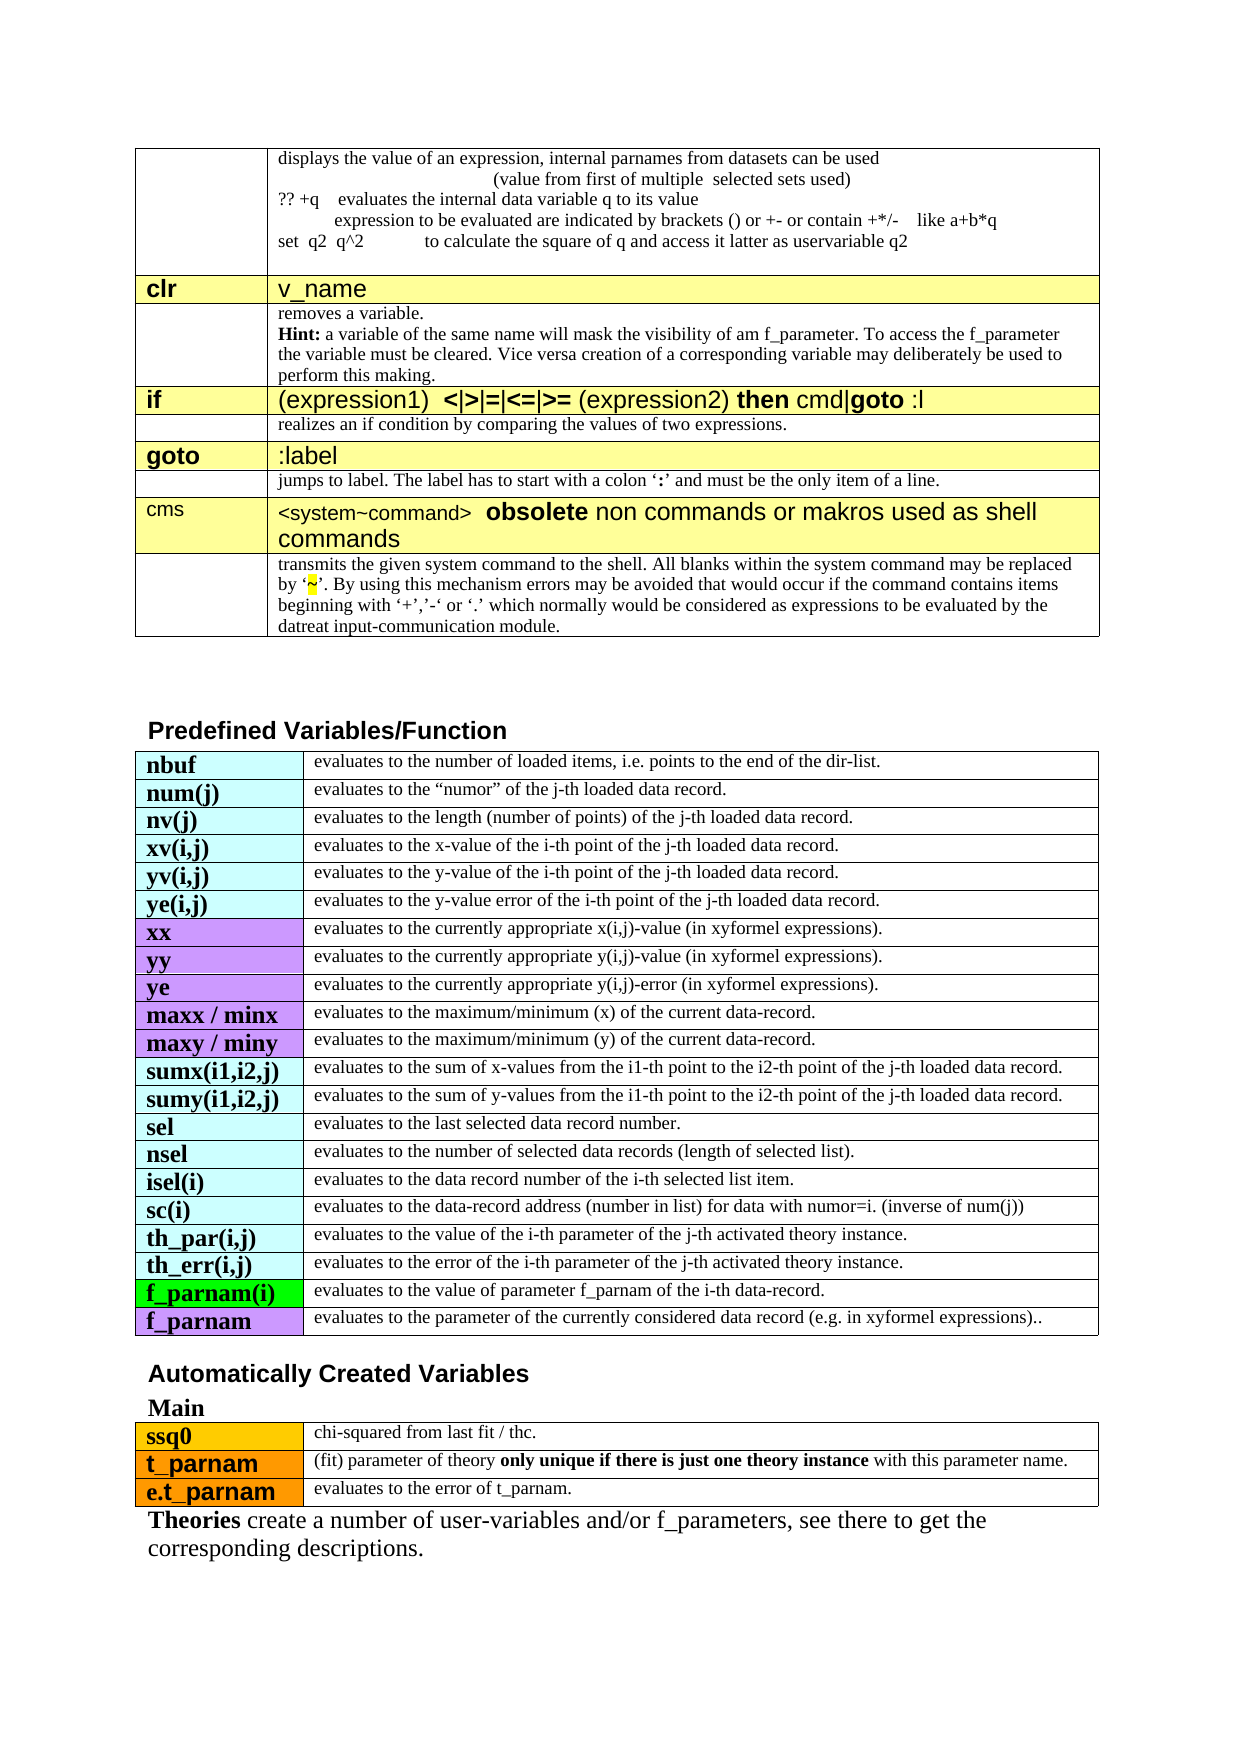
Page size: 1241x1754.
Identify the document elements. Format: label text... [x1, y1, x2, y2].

table_cell evaluates to the parameter of the currently considered data record (e.g. in xyformel expressions).. [304, 1308, 1098, 1335]
table_cell goto [136, 442, 267, 469]
table_cell evaluates to the length (number of points) of the j-th loaded data record. [304, 808, 1098, 834]
subtitle Automatically Created Variables [148, 1360, 1092, 1388]
text Theories create a number of user-variables and/or f_parameters, see there to get the corresponding descriptions. [148, 1507, 1092, 1561]
table_cell evaluates to the currently appropriate y(i,j)-value (in xyformel expressions). [304, 947, 1098, 973]
table_cell yv(i,j) [136, 863, 303, 890]
table_cell displays the value of an expression, internal parnames from datasets can be used (value from first of multiple selected sets used) ?? +q evaluates the internal data variable q to its value expression to be evaluated are indicated by brackets () or +- or contain +*/- like a+b*q set q2 q^2 to calculate the square of q and access it latter as uservariable q2 [268, 149, 1099, 274]
table_cell ye(i,j) [136, 891, 303, 918]
table_cell evaluates to the error of t_parnam. [304, 1479, 1098, 1506]
table_cell th_err(i,j) [136, 1253, 303, 1279]
table_cell t_parnam [136, 1451, 303, 1478]
table_cell evaluates to the x-value of the i-th point of the j-th loaded data record. [304, 835, 1098, 862]
table_cell maxy / miny [136, 1030, 303, 1057]
table_cell <system~command> obsolete non commands or makros used as shell commands [268, 498, 1099, 553]
table_header chi-squared from last fit / thc. [304, 1423, 1098, 1450]
table_cell v_name [268, 276, 1099, 303]
table_cell maxx / minx [136, 1002, 303, 1029]
table_cell [136, 304, 267, 386]
table_cell evaluates to the error of the i-th parameter of the j-th activated theory instance. [304, 1253, 1098, 1279]
table_cell (expression1) <|>|=|<=|>= (expression2) then cmd|goto :l [268, 387, 1099, 414]
subtitle Predefined Variables/Function [148, 717, 1092, 745]
table_cell evaluates to the maximum/minimum (x) of the current data-record. [304, 1002, 1098, 1029]
table_cell f_parnam [136, 1308, 303, 1335]
table_cell evaluates to the sum of y-values from the i1-th point to the i2-th point of the j-th loaded data record. [304, 1086, 1098, 1112]
table_header nbuf [136, 752, 303, 779]
table_cell isel(i) [136, 1169, 303, 1196]
table_cell e.t_parnam [136, 1479, 303, 1506]
table_cell evaluates to the last selected data record number. [304, 1114, 1098, 1140]
table_cell sumx(i1,i2,j) [136, 1058, 303, 1085]
table_cell evaluates to the data-record address (number in list) for data with numor=i. (inverse of num(j)) [304, 1197, 1098, 1224]
table_cell jumps to label. The label has to start with a colon ‘:’ and must be the only item of a line. [268, 471, 1099, 497]
table_cell th_par(i,j) [136, 1225, 303, 1252]
table_cell if [136, 387, 267, 414]
table_cell ye [136, 975, 303, 1001]
table_cell [136, 149, 267, 274]
table_cell num(j) [136, 780, 303, 807]
table_cell transmits the given system command to the shell. All blanks within the system command may be replaced by ‘~’. By using this mechanism errors may be avoided that would occur if the command contains items beginning with ‘+’,’-‘ or ‘.’ which normally would be considered as expressions to be evaluated by the datreat input-communication module. [268, 554, 1099, 636]
table_cell evaluates to the maximum/minimum (y) of the current data-record. [304, 1030, 1098, 1057]
table_cell [136, 415, 267, 441]
table_cell evaluates to the currently appropriate x(i,j)-value (in xyformel expressions). [304, 919, 1098, 946]
table_cell evaluates to the data record number of the i-th selected list item. [304, 1169, 1098, 1196]
table_cell f_parnam(i) [136, 1280, 303, 1307]
table_cell evaluates to the “numor” of the j-th loaded data record. [304, 780, 1098, 807]
table_cell cms [136, 498, 267, 553]
table_cell removes a variable. Hint: a variable of the same name will mask the visibility of am f_parameter. To access the f_parameter the variable must be cleared. Vice versa creation of a corresponding variable may deliberately be used to perform this making. [268, 304, 1099, 386]
table_cell nsel [136, 1141, 303, 1168]
table_cell sc(i) [136, 1197, 303, 1224]
table_cell (fit) parameter of theory only unique if there is just one theory instance with this parameter name. [304, 1451, 1098, 1478]
table_cell evaluates to the sum of x-values from the i1-th point to the i2-th point of the j-th loaded data record. [304, 1058, 1098, 1085]
table_cell yy [136, 947, 303, 973]
table_cell clr [136, 276, 267, 303]
table_cell nv(j) [136, 808, 303, 834]
table_cell realizes an if condition by comparing the values of two expressions. [268, 415, 1099, 441]
table_cell evaluates to the y-value of the i-th point of the j-th loaded data record. [304, 863, 1098, 890]
table_cell sel [136, 1114, 303, 1140]
text Main [148, 1394, 1092, 1422]
table_cell xv(i,j) [136, 835, 303, 862]
table_header evaluates to the number of loaded items, i.e. points to the end of the dir-list. [304, 752, 1098, 779]
table_cell evaluates to the y-value error of the i-th point of the j-th loaded data record. [304, 891, 1098, 918]
table_cell evaluates to the number of selected data records (length of selected list). [304, 1141, 1098, 1168]
table_cell evaluates to the value of parameter f_parnam of the i-th data-record. [304, 1280, 1098, 1307]
table_cell sumy(i1,i2,j) [136, 1086, 303, 1112]
table_cell xx [136, 919, 303, 946]
table_cell :label [268, 442, 1099, 469]
table_cell evaluates to the currently appropriate y(i,j)-error (in xyformel expressions). [304, 975, 1098, 1001]
table_cell [136, 554, 267, 636]
table_header ssq0 [136, 1423, 303, 1450]
table_cell evaluates to the value of the i-th parameter of the j-th activated theory instance. [304, 1225, 1098, 1252]
table_cell [136, 471, 267, 497]
